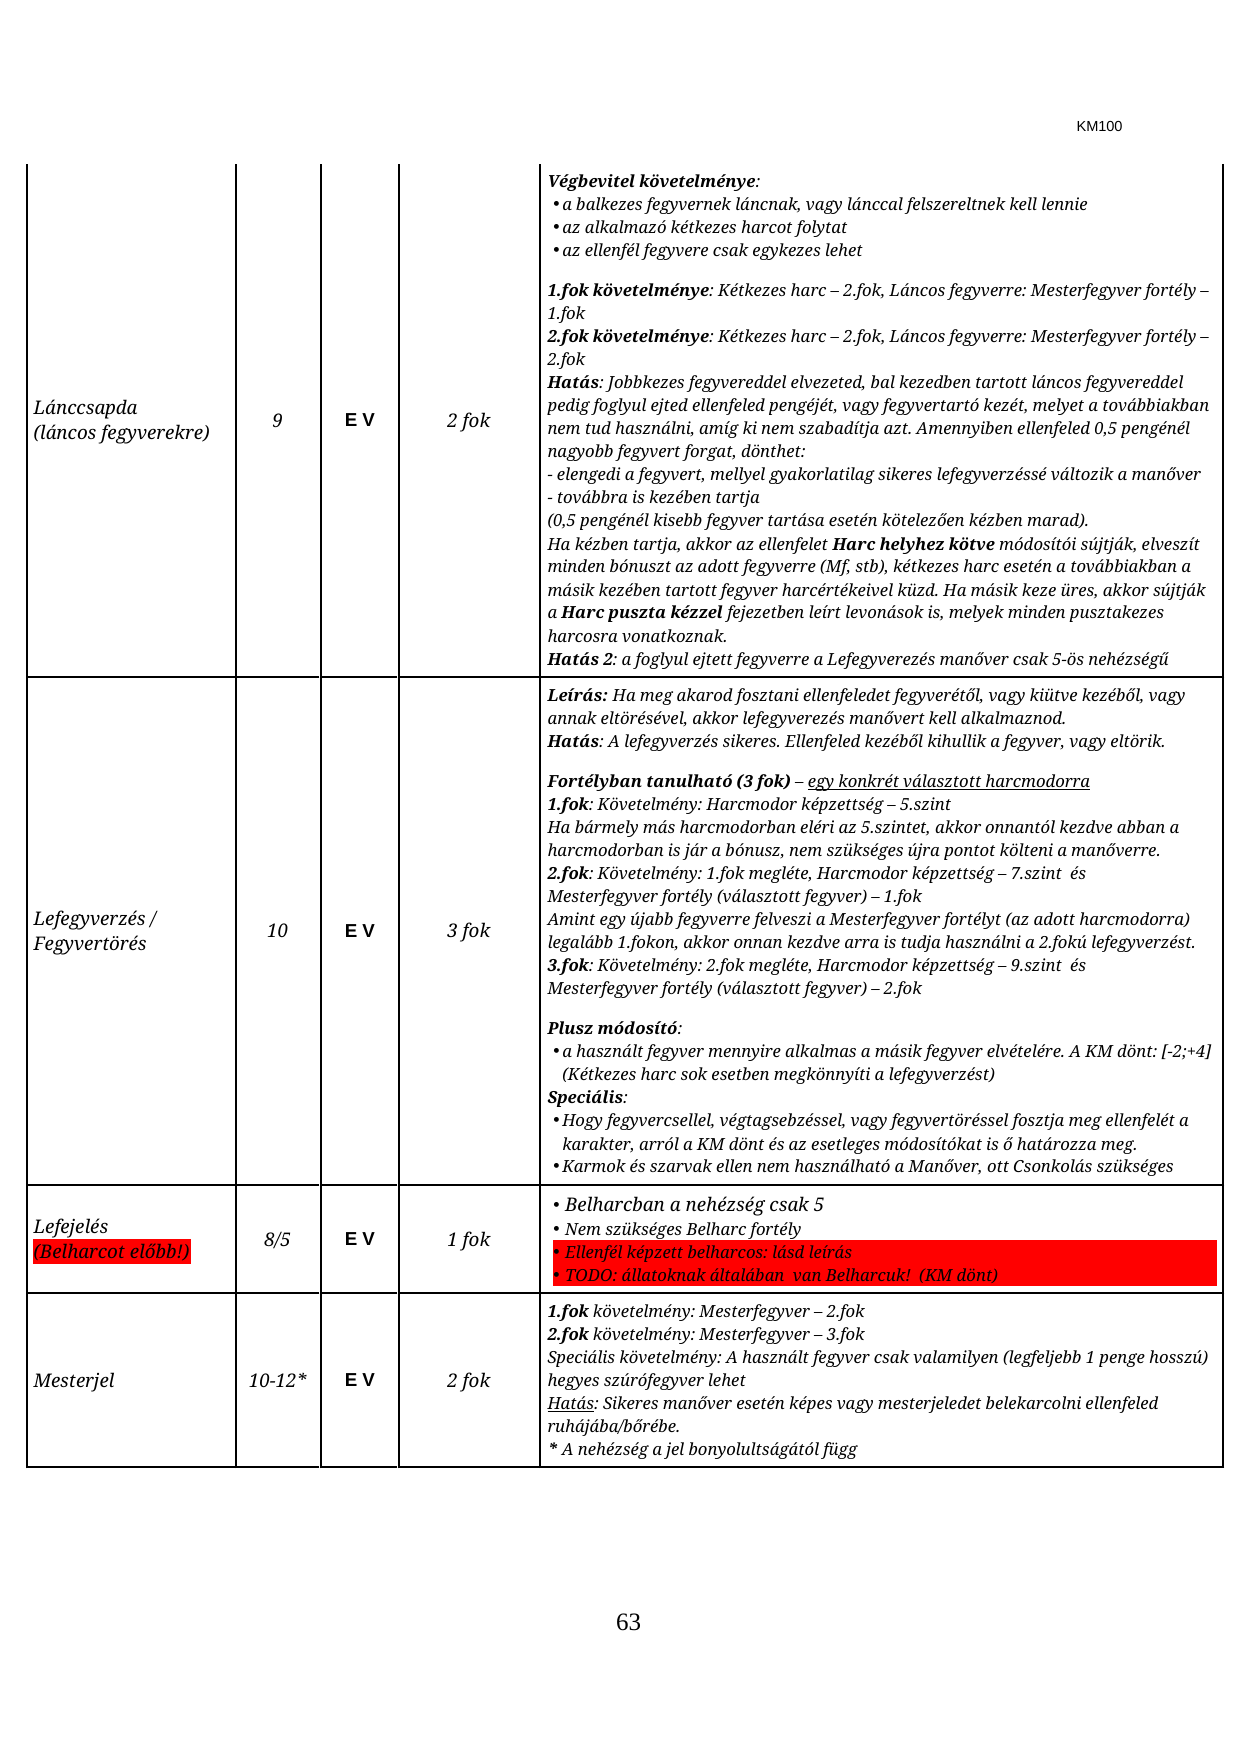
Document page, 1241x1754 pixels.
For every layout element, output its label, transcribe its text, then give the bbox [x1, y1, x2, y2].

table_cell Lánccsapda (láncos fegyverekre) [28, 164, 235, 676]
table_cell E V [322, 678, 397, 1184]
table_cell Végbevitel követelménye: a balkezes fegyvernek láncnak, vagy lánccal felszereltnek kell lennie az alkalmazó kétkezes harcot folytat az ellenfél fegyvere csak egykezes lehet 1.fok követelménye: Kétkezes harc – 2.fok, Láncos fegyverre: Mesterfegyver fortély – 1.fok 2.fok követelménye: Kétkezes harc – 2.fok, Láncos fegyverre: Mesterfegyver fortély – 2.fok Hatás: Jobbkezes fegyvereddel elvezeted, bal kezedben tartott láncos fegyvereddel pedig foglyul ejted ellenfeled pengéjét, vagy fegyvertartó kezét, melyet a továbbiakban nem tud használni, amíg ki nem szabadítja azt. Amennyiben ellenfeled 0,5 pengénél nagyobb fegyvert forgat, dönthet: - elengedi a fegyvert, mellyel gyakorlatilag sikeres lefegyverzéssé változik a manőver - továbbra is kezében tartja (0,5 pengénél kisebb fegyver tartása esetén kötelezően kézben marad). Ha kézben tartja, akkor az ellenfelet Harc helyhez kötve módosítói sújtják, elveszít minden bónuszt az adott fegyverre (Mf, stb), kétkezes harc esetén a továbbiakban a másik kezében tartott fegyver harcértékeivel küzd. Ha másik keze üres, akkor sújtják a Harc puszta kézzel fejezetben leírt levonások is, melyek minden pusztakezes harcosra vonatkoznak. Hatás 2: a foglyul ejtett fegyverre a Lefegyverezés manőver csak 5-ös nehézségű [541, 164, 1222, 676]
table_cell 8/5 [237, 1186, 319, 1292]
table_cell E V [322, 164, 397, 676]
table_cell Lefegyverzés / Fegyvertörés [28, 678, 235, 1184]
table_cell E V [322, 1186, 397, 1292]
table_cell Belharcban a nehézség csak 5 Nem szükséges Belharc fortély Ellenfél képzett belharcos: lásd leírás TODO: állatoknak általában van Belharcuk! (KM dönt) [541, 1186, 1222, 1292]
table_cell 10 [237, 678, 319, 1184]
table_cell 1.fok követelmény: Mesterfegyver – 2.fok 2.fok követelmény: Mesterfegyver – 3.fok Speciális követelmény: A használt fegyver csak valamilyen (legfeljebb 1 penge hosszú) hegyes szúrófegyver lehet Hatás: Sikeres manőver esetén képes vagy mesterjeledet belekarcolni ellenfeled ruhájába/bőrébe. * A nehézség a jel bonyolultságától függ [541, 1294, 1222, 1466]
table_cell 1 fok [400, 1186, 539, 1292]
table_cell 2 fok [400, 1294, 539, 1466]
table_cell 2 fok [400, 164, 539, 676]
table_cell Leírás: Ha meg akarod fosztani ellenfeledet fegyverétől, vagy kiütve kezéből, vagy annak eltörésével, akkor lefegyverezés manővert kell alkalmaznod. Hatás: A lefegyverzés sikeres. Ellenfeled kezéből kihullik a fegyver, vagy eltörik. Fortélyban tanulható (3 fok) – egy konkrét választott harcmodorra 1.fok: Követelmény: Harcmodor képzettség – 5.szint Ha bármely más harcmodorban eléri az 5.szintet, akkor onnantól kezdve abban a harcmodorban is jár a bónusz, nem szükséges újra pontot költeni a manőverre. 2.fok: Követelmény: 1.fok megléte, Harcmodor képzettség – 7.szint és Mesterfegyver fortély (választott fegyver) – 1.fok Amint egy újabb fegyverre felveszi a Mesterfegyver fortélyt (az adott harcmodorra) legalább 1.fokon, akkor onnan kezdve arra is tudja használni a 2.fokú lefegyverzést. 3.fok: Követelmény: 2.fok megléte, Harcmodor képzettség – 9.szint és Mesterfegyver fortély (választott fegyver) – 2.fok Plusz módosító: a használt fegyver mennyire alkalmas a másik fegyver elvételére. A KM dönt: [-2;+4] (Kétkezes harc sok esetben megkönnyíti a lefegyverzést) Speciális: Hogy fegyvercsellel, végtagsebzéssel, vagy fegyvertöréssel fosztja meg ellenfelét a karakter, arról a KM dönt és az esetleges módosítókat is ő határozza meg. Karmok és szarvak ellen nem használható a Manőver, ott Csonkolás szükséges [541, 678, 1222, 1184]
table_cell 3 fok [400, 678, 539, 1184]
table_cell Mesterjel [28, 1294, 235, 1466]
table_cell E V [322, 1294, 397, 1466]
table_cell 10-12* [237, 1294, 319, 1466]
table_cell Lefejelés (Belharcot előbb!) [28, 1186, 235, 1292]
table_cell 9 [237, 164, 319, 676]
